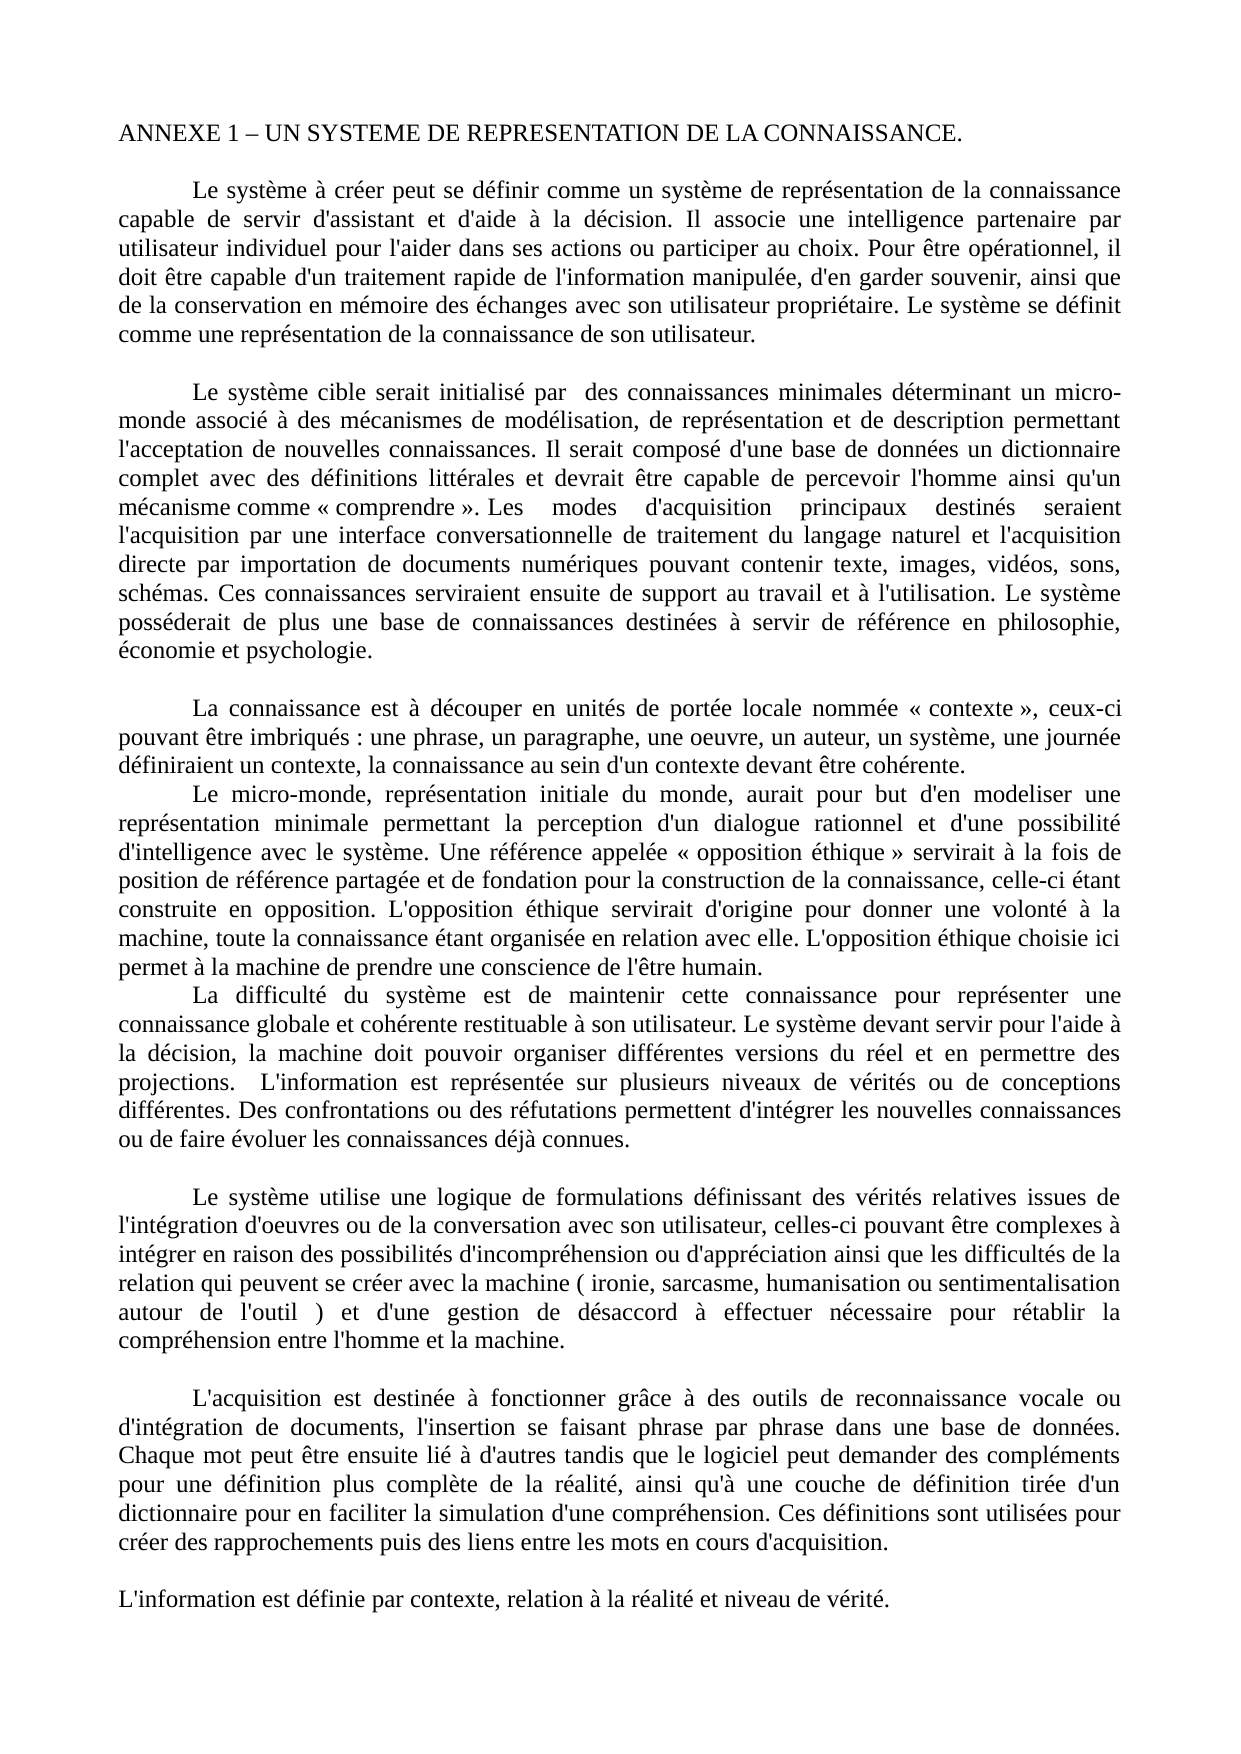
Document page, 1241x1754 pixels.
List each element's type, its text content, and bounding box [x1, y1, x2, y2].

text ANNEXE 1 – UN SYSTEME DE REPRESENTATION DE LA CONNAISSANCE. [118, 118, 1122, 147]
text L'information est définie par contexte, relation à la réalité et niveau de vérité. [118, 1584, 1122, 1613]
text La connaissance est à découper en unités de portée locale nommée « contexte », ceux-ci pouvant être imbriqués : une phrase, un paragraphe, une oeuvre, un auteur, un système, une journée définiraient un contexte, la connaissance au sein d'un contexte devant être cohérente. [118, 693, 1122, 779]
text Le système à créer peut se définir comme un système de représentation de la connaissance capable de servir d'assistant et d'aide à la décision. Il associe une intelligence partenaire par utilisateur individuel pour l'aider dans ses actions ou participer au choix. Pour être opérationnel, il doit être capable d'un traitement rapide de l'information manipulée, d'en garder souvenir, ainsi que de la conservation en mémoire des échanges avec son utilisateur propriétaire. Le système se définit comme une représentation de la connaissance de son utilisateur. [118, 176, 1122, 348]
text La difficulté du système est de maintenir cette connaissance pour représenter une connaissance globale et cohérente restituable à son utilisateur. Le système devant servir pour l'aide à la décision, la machine doit pouvoir organiser différentes versions du réel et en permettre des projections. L'information est représentée sur plusieurs niveaux de vérités ou de conceptions différentes. Des confrontations ou des réfutations permettent d'intégrer les nouvelles connaissances ou de faire évoluer les connaissances déjà connues. [118, 981, 1122, 1153]
text Le système utilise une logique de formulations définissant des vérités relatives issues de l'intégration d'oeuvres ou de la conversation avec son utilisateur, celles-ci pouvant être complexes à intégrer en raison des possibilités d'incompréhension ou d'appréciation ainsi que les difficultés de la relation qui peuvent se créer avec la machine ( ironie, sarcasme, humanisation ou sentimentalisation autour de l'outil ) et d'une gestion de désaccord à effectuer nécessaire pour rétablir la compréhension entre l'homme et la machine. [118, 1182, 1122, 1354]
text Le système cible serait initialisé par des connaissances minimales déterminant un micro-monde associé à des mécanismes de modélisation, de représentation et de description permettant l'acceptation de nouvelles connaissances. Il serait composé d'une base de données un dictionnaire complet avec des définitions littérales et devrait être capable de percevoir l'homme ainsi qu'un mécanisme comme « comprendre ». Les modes d'acquisition principaux destinés seraient l'acquisition par une interface conversationnelle de traitement du langage naturel et l'acquisition directe par importation de documents numériques pouvant contenir texte, images, vidéos, sons, schémas. Ces connaissances serviraient ensuite de support au travail et à l'utilisation. Le système posséderait de plus une base de connaissances destinées à servir de référence en philosophie, économie et psychologie. [118, 377, 1122, 664]
text L'acquisition est destinée à fonctionner grâce à des outils de reconnaissance vocale ou d'intégration de documents, l'insertion se faisant phrase par phrase dans une base de données. Chaque mot peut être ensuite lié à d'autres tandis que le logiciel peut demander des compléments pour une définition plus complète de la réalité, ainsi qu'à une couche de définition tirée d'un dictionnaire pour en faciliter la simulation d'une compréhension. Ces définitions sont utilisées pour créer des rapprochements puis des liens entre les mots en cours d'acquisition. [118, 1383, 1122, 1556]
text Le micro-monde, représentation initiale du monde, aurait pour but d'en modeliser une représentation minimale permettant la perception d'un dialogue rationnel et d'une possibilité d'intelligence avec le système. Une référence appelée « opposition éthique » servirait à la fois de position de référence partagée et de fondation pour la construction de la connaissance, celle-ci étant construite en opposition. L'opposition éthique servirait d'origine pour donner une volonté à la machine, toute la connaissance étant organisée en relation avec elle. L'opposition éthique choisie ici permet à la machine de prendre une conscience de l'être humain. [118, 779, 1122, 981]
